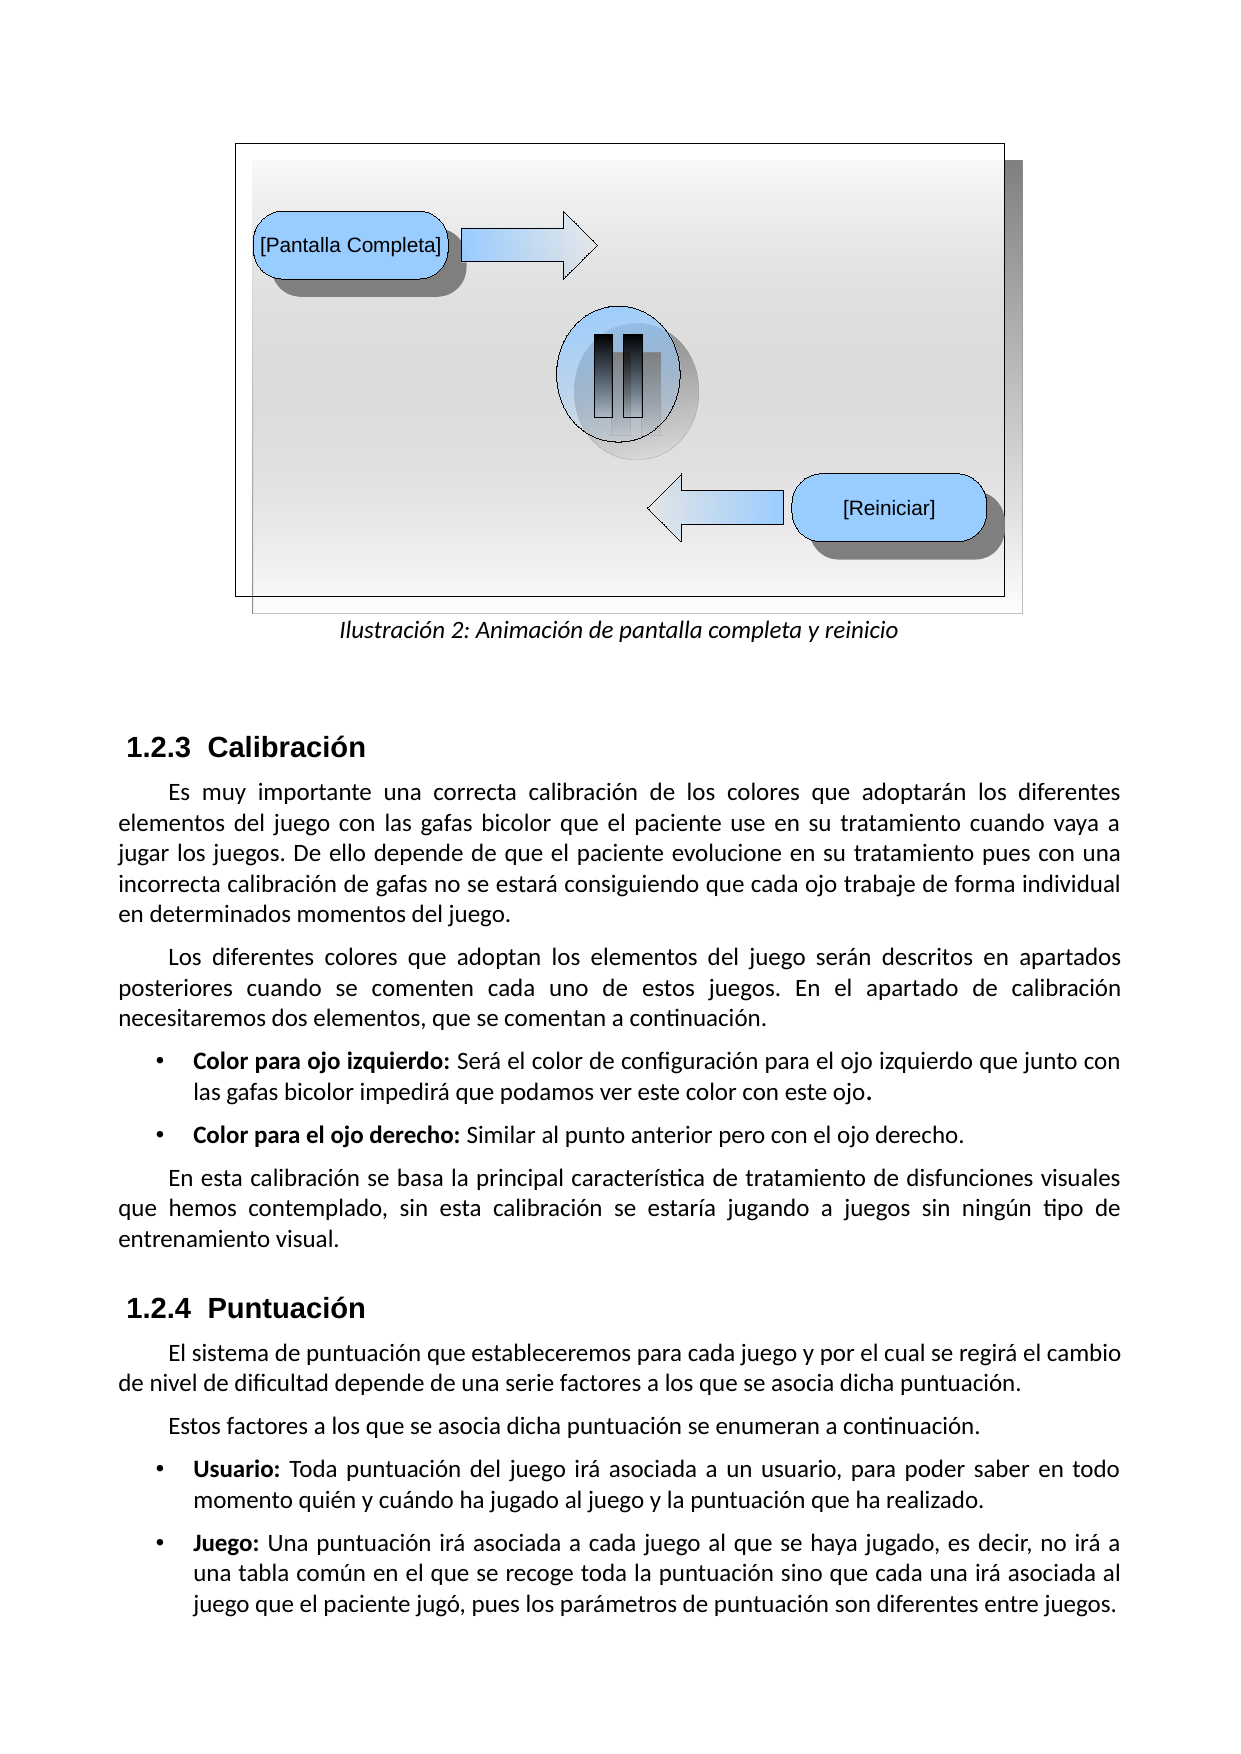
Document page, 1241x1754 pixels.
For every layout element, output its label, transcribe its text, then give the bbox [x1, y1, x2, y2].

text Ilustración 2: Animación de pantalla completa y reinicio [215, 143, 1025, 644]
list Juego: Una puntuación irá asociada a cada juego al que se haya jugado, es decir, no irá a una tabla común en el que se recoge toda la puntuación sino que cada una irá asociada al juego que el paciente jugó, pues los parámetros de puntuación son diferentes entre juegos. [156, 1527, 1122, 1619]
list Color para el ojo derecho: Similar al punto anterior pero con el ojo derecho. [156, 1119, 1122, 1149]
text Estos factores a los que se asocia dicha puntuación se enumeran a continuación. [118, 1411, 1122, 1441]
list Color para ojo izquierdo: Será el color de configuración para el ojo izquierdo que junto con las gafas bicolor impedirá que podamos ver este color con este ojo. [156, 1045, 1122, 1106]
text Los diferentes colores que adoptan los elementos del juego serán descritos en apartados posteriores cuando se comenten cada uno de estos juegos. En el apartado de calibración necesitaremos dos elementos, que se comentan a continuación. [118, 941, 1122, 1033]
text Es muy importante una correcta calibración de los colores que adoptarán los diferentes elementos del juego con las gafas bicolor que el paciente use en su tratamiento cuando vaya a jugar los juegos. De ello depende de que el paciente evolucione en su tratamiento pues con una incorrecta calibración de gafas no se estará consiguiendo que cada ojo trabaje de forma individual en determinados momentos del juego. [118, 776, 1122, 929]
subtitle Puntuación [118, 1291, 1122, 1324]
subtitle Calibración [118, 730, 1122, 764]
text El sistema de puntuación que estableceremos para cada juego y por el cual se regirá el cambio de nivel de dificultad depende de una serie factores a los que se asocia dicha puntuación. [118, 1337, 1122, 1398]
text En esta calibración se basa la principal característica de tratamiento de disfunciones visuales que hemos contemplado, sin esta calibración se estaría jugando a juegos sin ningún tipo de entrenamiento visual. [118, 1162, 1122, 1253]
list Usuario: Toda puntuación del juego irá asociada a un usuario, para poder saber en todo momento quién y cuándo ha jugado al juego y la puntuación que ha realizado. [156, 1453, 1122, 1514]
